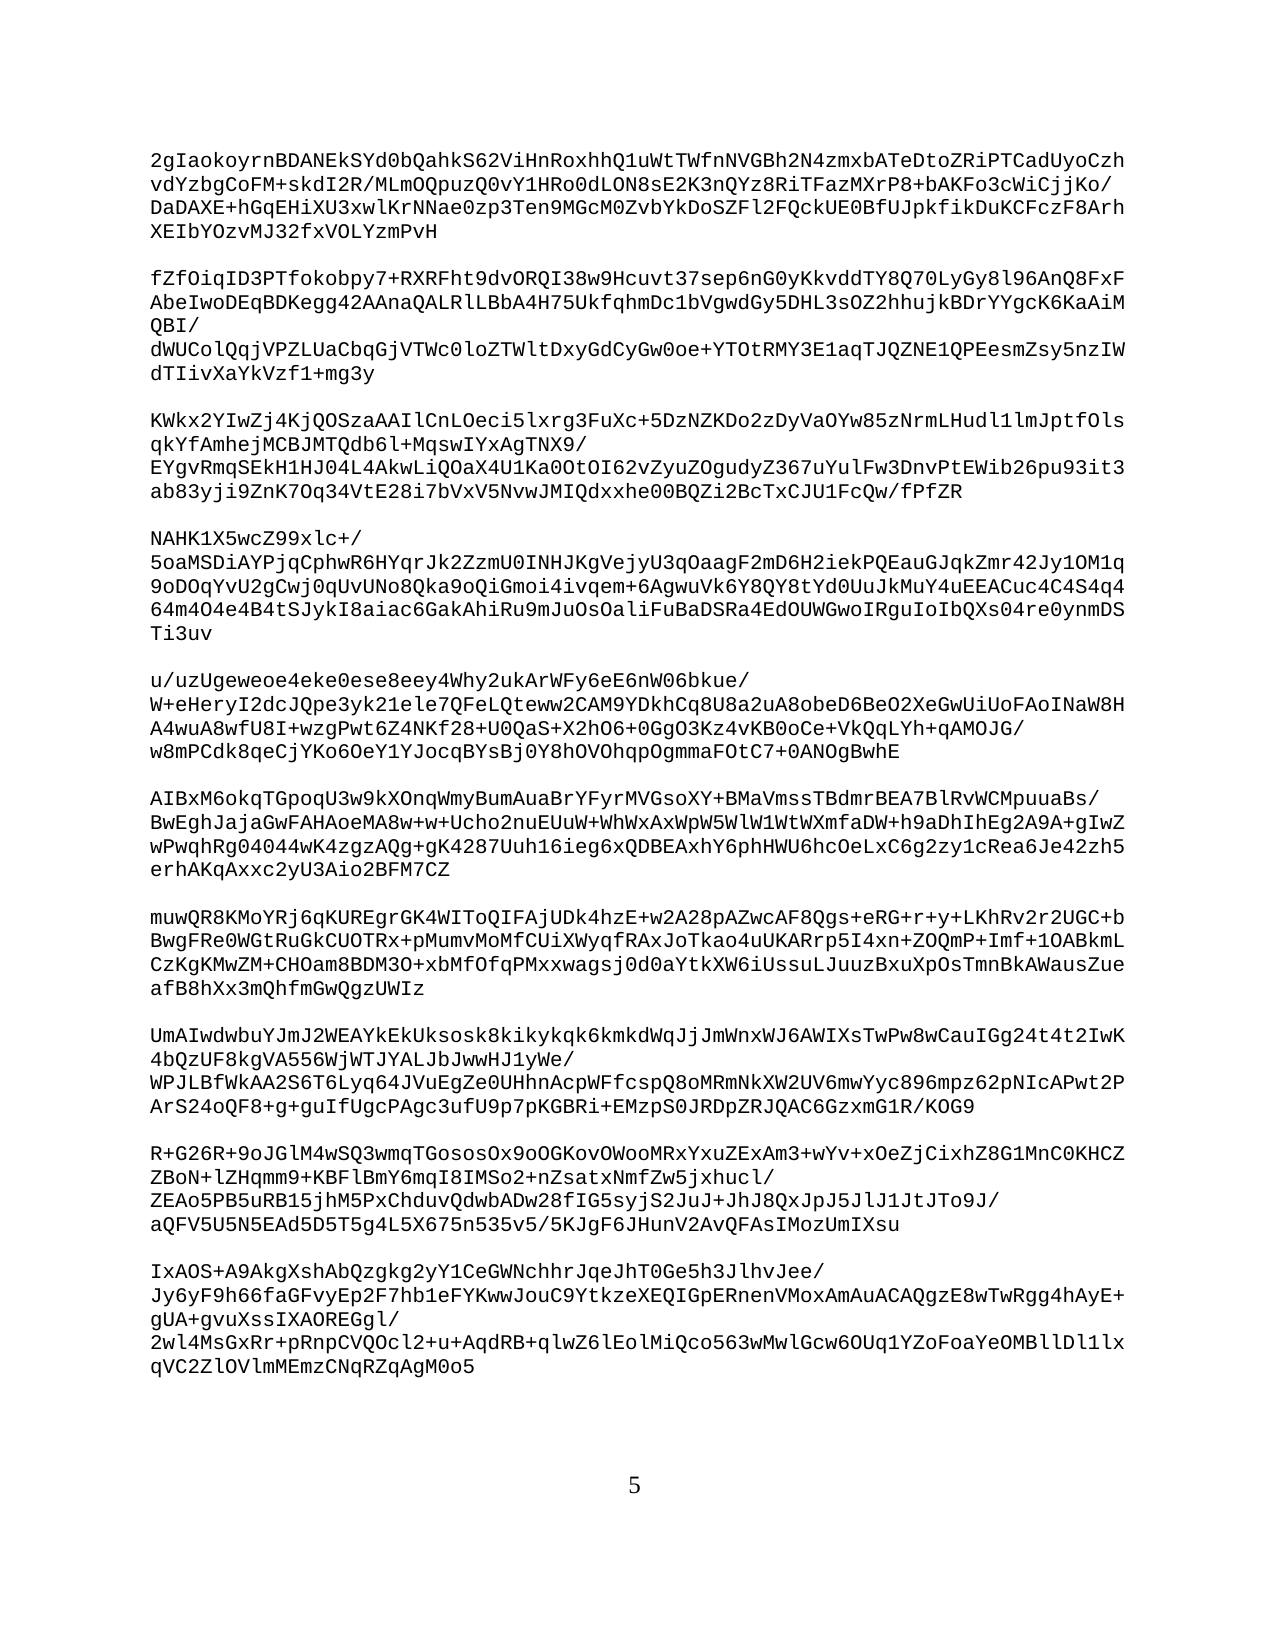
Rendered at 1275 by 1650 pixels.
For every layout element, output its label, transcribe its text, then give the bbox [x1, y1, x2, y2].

text IxAOS+A9AkgXshAbQzgkg2yY1CeGWNchhrJqeJhT0Ge5h3JlhvJee/Jy6yF9h66faGFvyEp2F7hb1eFYKwwJouC9YtkzeXEQIGpERnenVMoxAmAuACAQgzE8wTwRgg4hAyE+gUA+gvuXssIXAOREGgl/2wl4MsGxRr+pRnpCVQOcl2+u+AqdRB+qlwZ6lEolMiQco563wMwlGcw6OUq1YZoFoaYeOMBllDl1lxqVC2ZlOVlmMEmzCNqRZqAgM0o5 [150, 1261, 1125, 1379]
text NAHK1X5wcZ99xlc+/5oaMSDiAYPjqCphwR6HYqrJk2ZzmU0INHJKgVejyU3qOaagF2mD6H2iekPQEauGJqkZmr42Jy1OM1q9oDOqYvU2gCwj0qUvUNo8Qka9oQiGmoi4ivqem+6AgwuVk6Y8QY8tYd0UuJkMuY4uEEACuc4C4S4q464m4O4e4B4tSJykI8aiac6GakAhiRu9mJuOsOaliFuBaDSRa4EdOUWGwoIRguIoIbQXs04re0ynmDSTi3uv [150, 528, 1125, 647]
text muwQR8KMoYRj6qKUREgrGK4WIToQIFAjUDk4hzE+w2A28pAZwcAF8Qgs+eRG+r+y+LKhRv2r2UGC+bBwgFRe0WGtRuGkCUOTRx+pMumvMoMfCUiXWyqfRAxJoTkao4uUKARrp5I4xn+ZOQmP+Imf+1OABkmLCzKgKMwZM+CHOam8BDM3O+xbMfOfqPMxxwagsj0d0aYtkXW6iUssuLJuuzBxuXpOsTmnBkAWausZueafB8hXx3mQhfmGwQgzUWIz [150, 907, 1125, 1001]
text u/uzUgeweoe4eke0ese8eey4Why2ukArWFy6eE6nW06bkue/W+eHeryI2dcJQpe3yk21ele7QFeLQteww2CAM9YDkhCq8U8a2uA8obeD6BeO2XeGwUiUoFAoINaW8HA4wuA8wfU8I+wzgPwt6Z4NKf28+U0QaS+X2hO6+0GgO3Kz4vKB0oCe+VkQqLYh+qAMOJG/w8mPCdk8qeCjYKo6OeY1YJocqBYsBj0Y8hOVOhqpOgmmaFOtC7+0ANOgBwhE [150, 670, 1125, 765]
text KWkx2YIwZj4KjQOSzaAAIlCnLOeci5lxrg3FuXc+5DzNZKDo2zDyVaOYw85zNrmLHudl1lmJptfOlsqkYfAmhejMCBJMTQdb6l+MqswIYxAgTNX9/EYgvRmqSEkH1HJ04L4AkwLiQOaX4U1Ka0OtOI62vZyuZOgudyZ367uYulFw3DnvPtEWib26pu93it3ab83yji9ZnK7Oq34VtE28i7bVxV5NvwJMIQdxxhe00BQZi2BcTxCJU1FcQw/fPfZR [150, 410, 1125, 505]
text fZfOiqID3PTfokobpy7+RXRFht9dvORQI38w9Hcuvt37sep6nG0yKkvddTY8Q70LyGy8l96AnQ8FxFAbeIwoDEqBDKegg42AAnaQALRlLBbA4H75UkfqhmDc1bVgwdGy5DHL3sOZ2hhujkBDrYYgcK6KaAiMQBI/dWUColQqjVPZLUaCbqGjVTWc0loZTWltDxyGdCyGw0oe+YTOtRMY3E1aqTJQZNE1QPEesmZsy5nzIWdTIivXaYkVzf1+mg3y [150, 268, 1125, 386]
text UmAIwdwbuYJmJ2WEAYkEkUksosk8kikykqk6kmkdWqJjJmWnxWJ6AWIXsTwPw8wCauIGg24t4t2IwK4bQzUF8kgVA556WjWTJYALJbJwwHJ1yWe/WPJLBfWkAA2S6T6Lyq64JVuEgZe0UHhnAcpWFfcspQ8oMRmNkXW2UV6mwYyc896mpz62pNIcAPwt2PArS24oQF8+g+guIfUgcPAgc3ufU9p7pKGBRi+EMzpS0JRDpZRJQAC6GzxmG1R/KOG9 [150, 1025, 1125, 1119]
text R+G26R+9oJGlM4wSQ3wmqTGososOx9oOGKovOWooMRxYxuZExAm3+wYv+xOeZjCixhZ8G1MnC0KHCZZBoN+lZHqmm9+KBFlBmY6mqI8IMSo2+nZsatxNmfZw5jxhucl/ZEAo5PB5uRB15jhM5PxChduvQdwbADw28fIG5syjS2JuJ+JhJ8QxJpJ5JlJ1JtJTo9J/aQFV5U5N5EAd5D5T5g4L5X675n535v5/5KJgF6JHunV2AvQFAsIMozUmIXsu [150, 1143, 1125, 1238]
text 2gIaokoyrnBDANEkSYd0bQahkS62ViHnRoxhhQ1uWtTWfnNVGBh2N4zmxbATeDtoZRiPTCadUyoCzhvdYzbgCoFM+skdI2R/MLmOQpuzQ0vY1HRo0dLON8sE2K3nQYz8RiTFazMXrP8+bAKFo3cWiCjjKo/DaDAXE+hGqEHiXU3xwlKrNNae0zp3Ten9MGcM0ZvbYkDoSZFl2FQckUE0BfUJpkfikDuKCFczF8ArhXEIbYOzvMJ32fxVOLYzmPvH [150, 150, 1125, 244]
text AIBxM6okqTGpoqU3w9kXOnqWmyBumAuaBrYFyrMVGsoXY+BMaVmssTBdmrBEA7BlRvWCMpuuaBs/BwEghJajaGwFAHAoeMA8w+w+Ucho2nuEUuW+WhWxAxWpW5WlW1WtWXmfaDW+h9aDhIhEg2A9A+gIwZwPwqhRg04044wK4zgzAQg+gK4287Uuh16ieg6xQDBEAxhY6phHWU6hcOeLxC6g2zy1cRea6Je42zh5erhAKqAxxc2yU3Aio2BFM7CZ [150, 788, 1125, 883]
